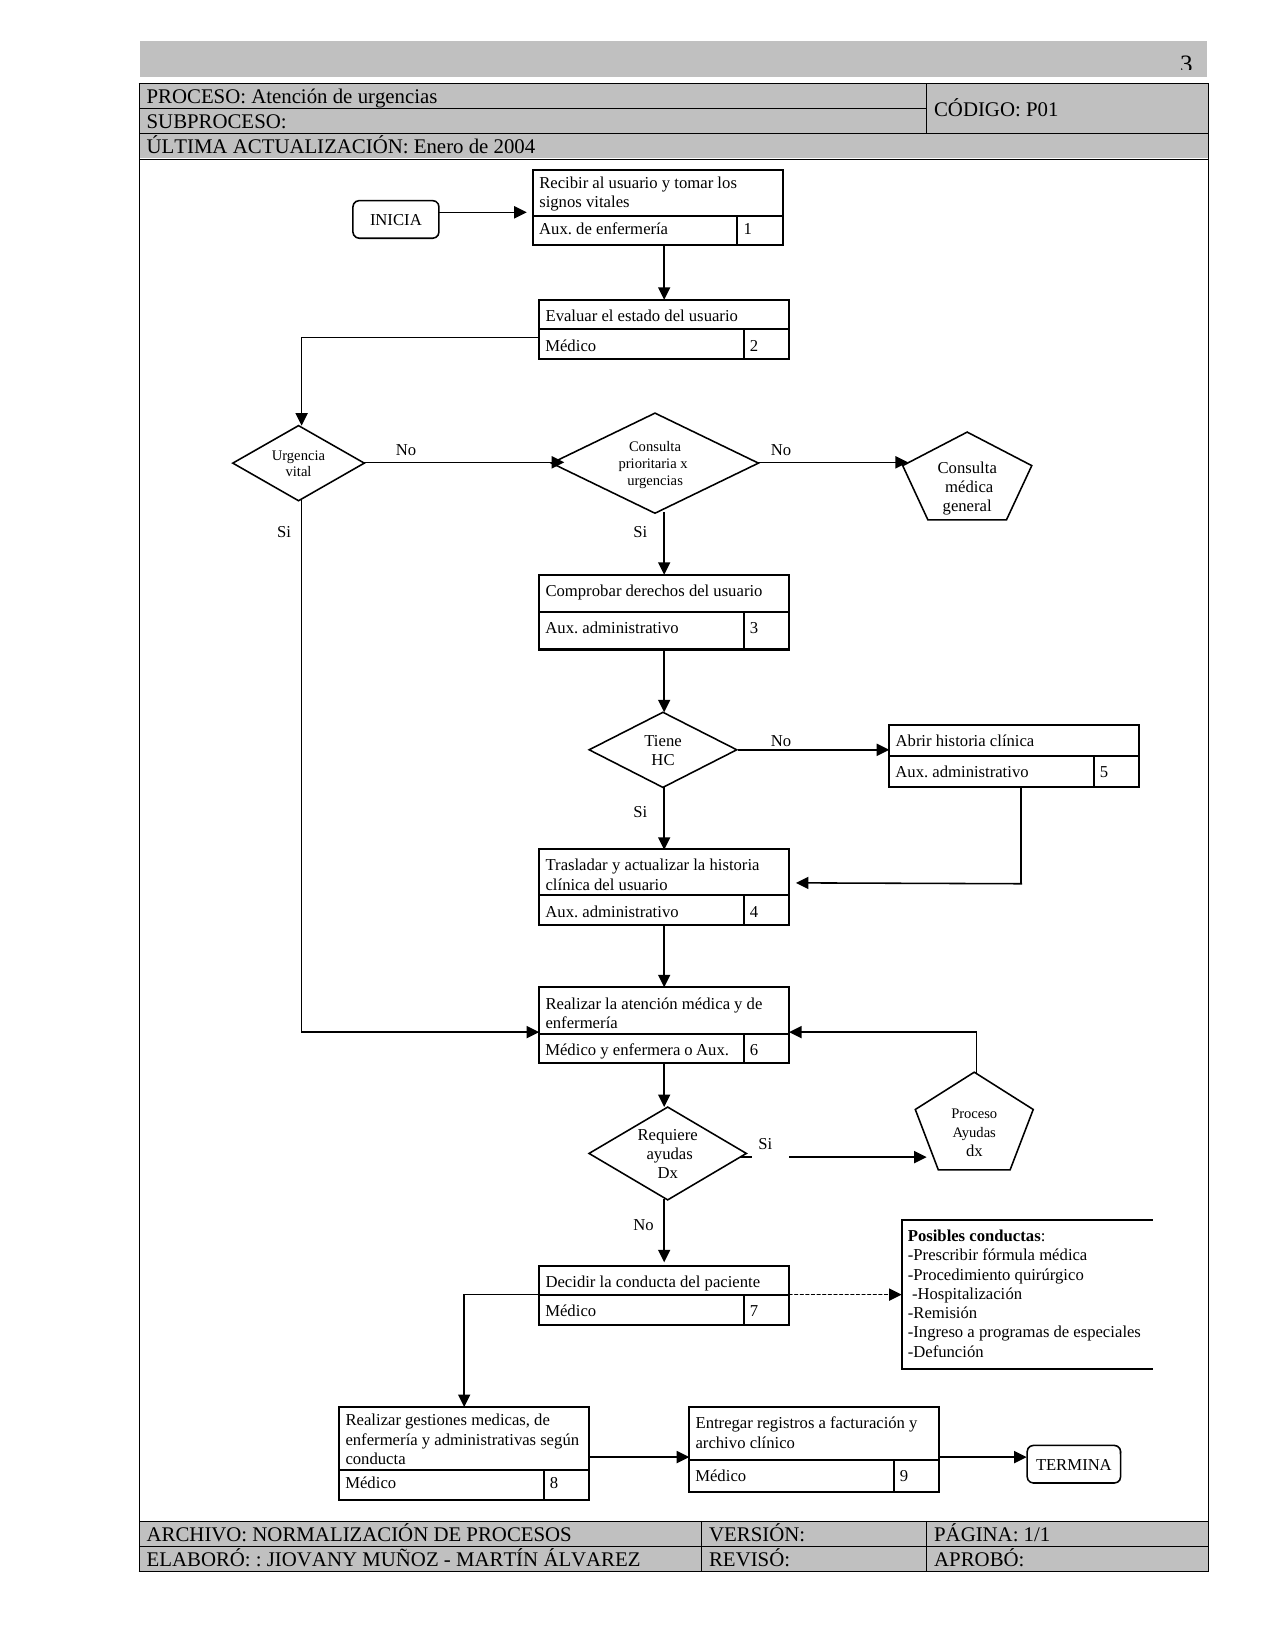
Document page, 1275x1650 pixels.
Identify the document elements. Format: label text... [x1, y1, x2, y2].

table_cell REVISÓ: [702, 1547, 926, 1571]
table_cell [140, 160, 1208, 1521]
table_cell PÁGINA: 1/1 [927, 1522, 1208, 1546]
table_cell VERSIÓN: [702, 1522, 926, 1546]
table_header PROCESO: Atención de urgencias [140, 84, 926, 108]
table_cell ELABORÓ: : JIOVANY MUÑOZ - MARTÍN ÁLVAREZ [140, 1547, 701, 1571]
table_cell SUBPROCESO: [140, 109, 926, 133]
table_cell ARCHIVO: NORMALIZACIÓN DE PROCESOS [140, 1522, 701, 1546]
table_cell APROBÓ: [927, 1547, 1208, 1571]
table_header PROCESO: Atención de urgencias [140, 41, 1207, 77]
table_cell ÚLTIMA ACTUALIZACIÓN: Enero de 2004 [140, 134, 1208, 158]
table_header CÓDIGO: P01 [927, 84, 1208, 133]
